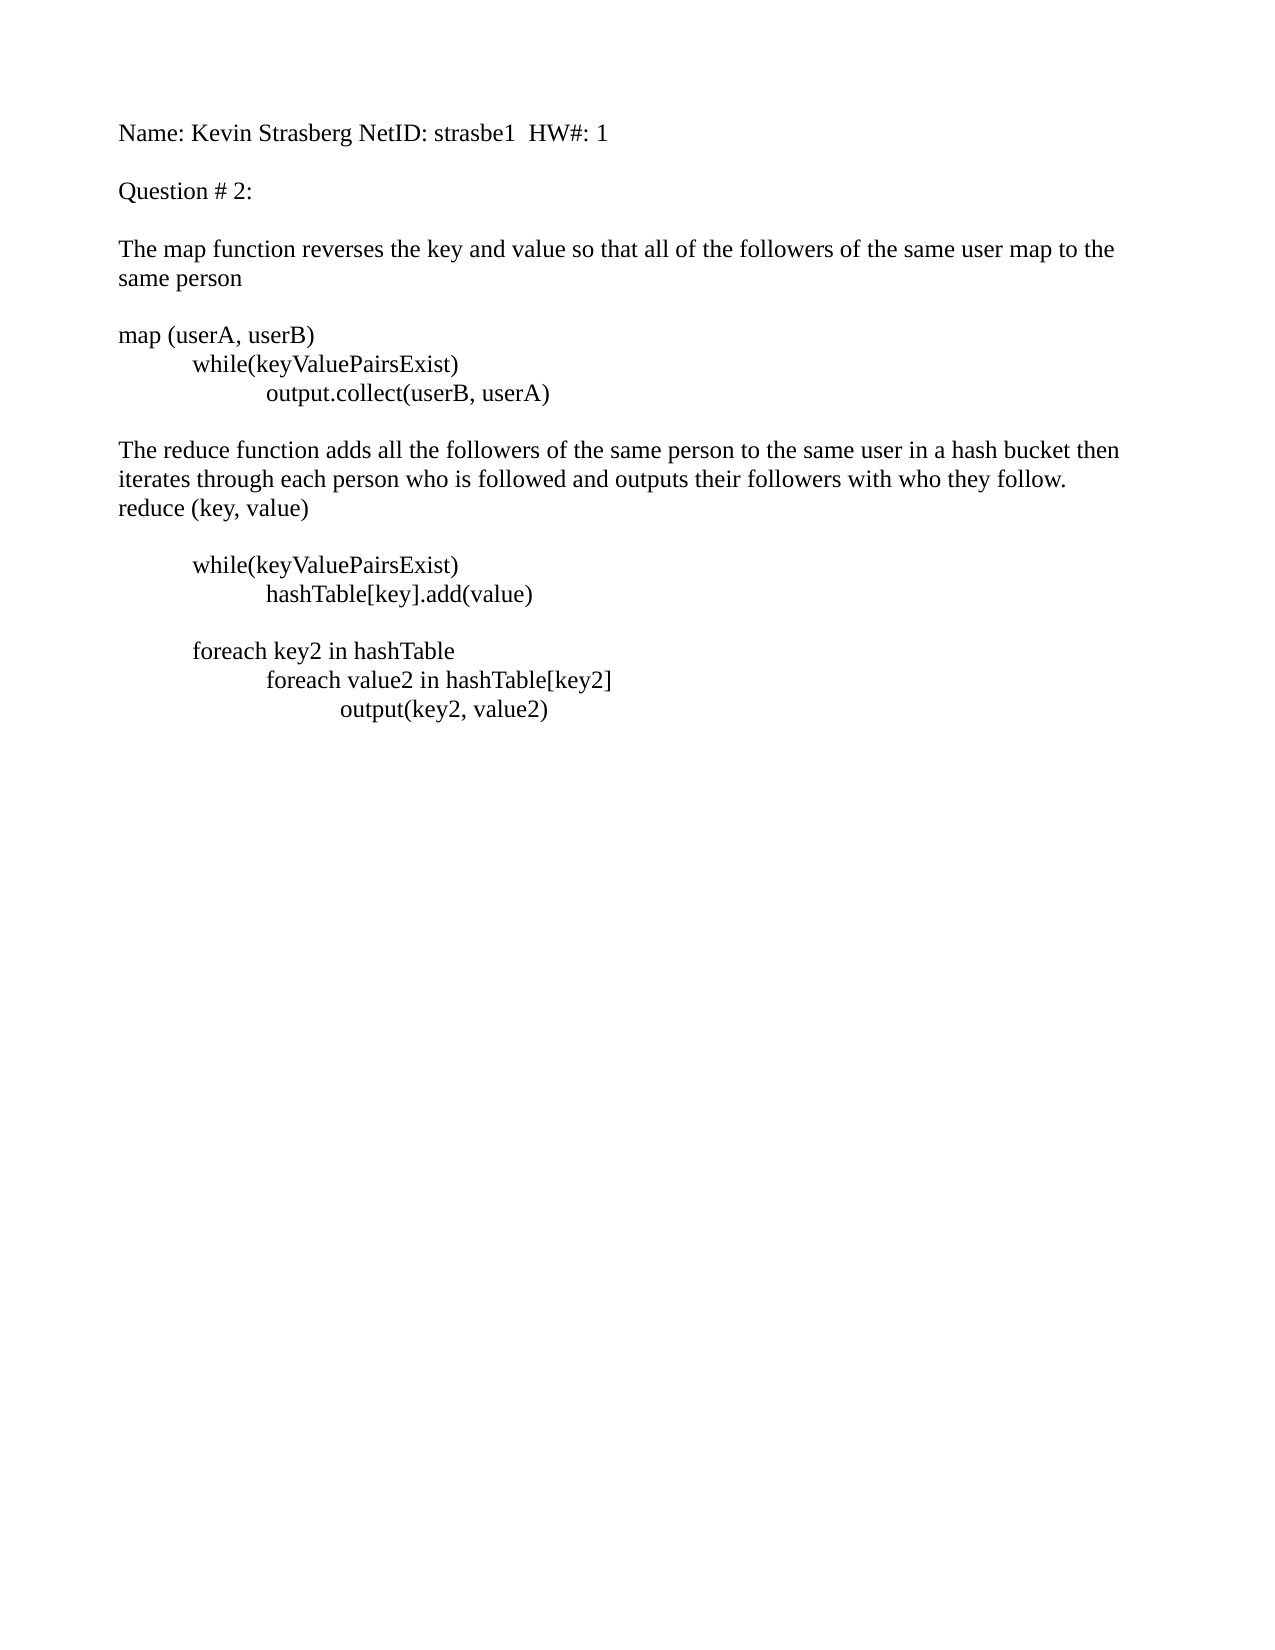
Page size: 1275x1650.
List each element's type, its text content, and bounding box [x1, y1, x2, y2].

text Question # 2: [118, 176, 1157, 205]
text while(keyValuePairsExist) [118, 349, 1157, 378]
text The map function reverses the key and value so that all of the followers of the same user map to the same person [118, 234, 1157, 291]
text output(key2, value2) [118, 694, 1157, 723]
text foreach value2 in hashTable[key2] [118, 665, 1157, 694]
text while(keyValuePairsExist) [118, 550, 1157, 579]
text reduce (key, value) [118, 493, 1157, 521]
text output.collect(userB, userA) [118, 378, 1157, 406]
text foreach key2 in hashTable [118, 636, 1157, 665]
text The reduce function adds all the followers of the same person to the same user in a hash bucket then iterates through each person who is followed and outputs their followers with who they follow. [118, 435, 1157, 493]
text map (userA, userB) [118, 320, 1157, 349]
text hashTable[key].add(value) [118, 579, 1157, 608]
